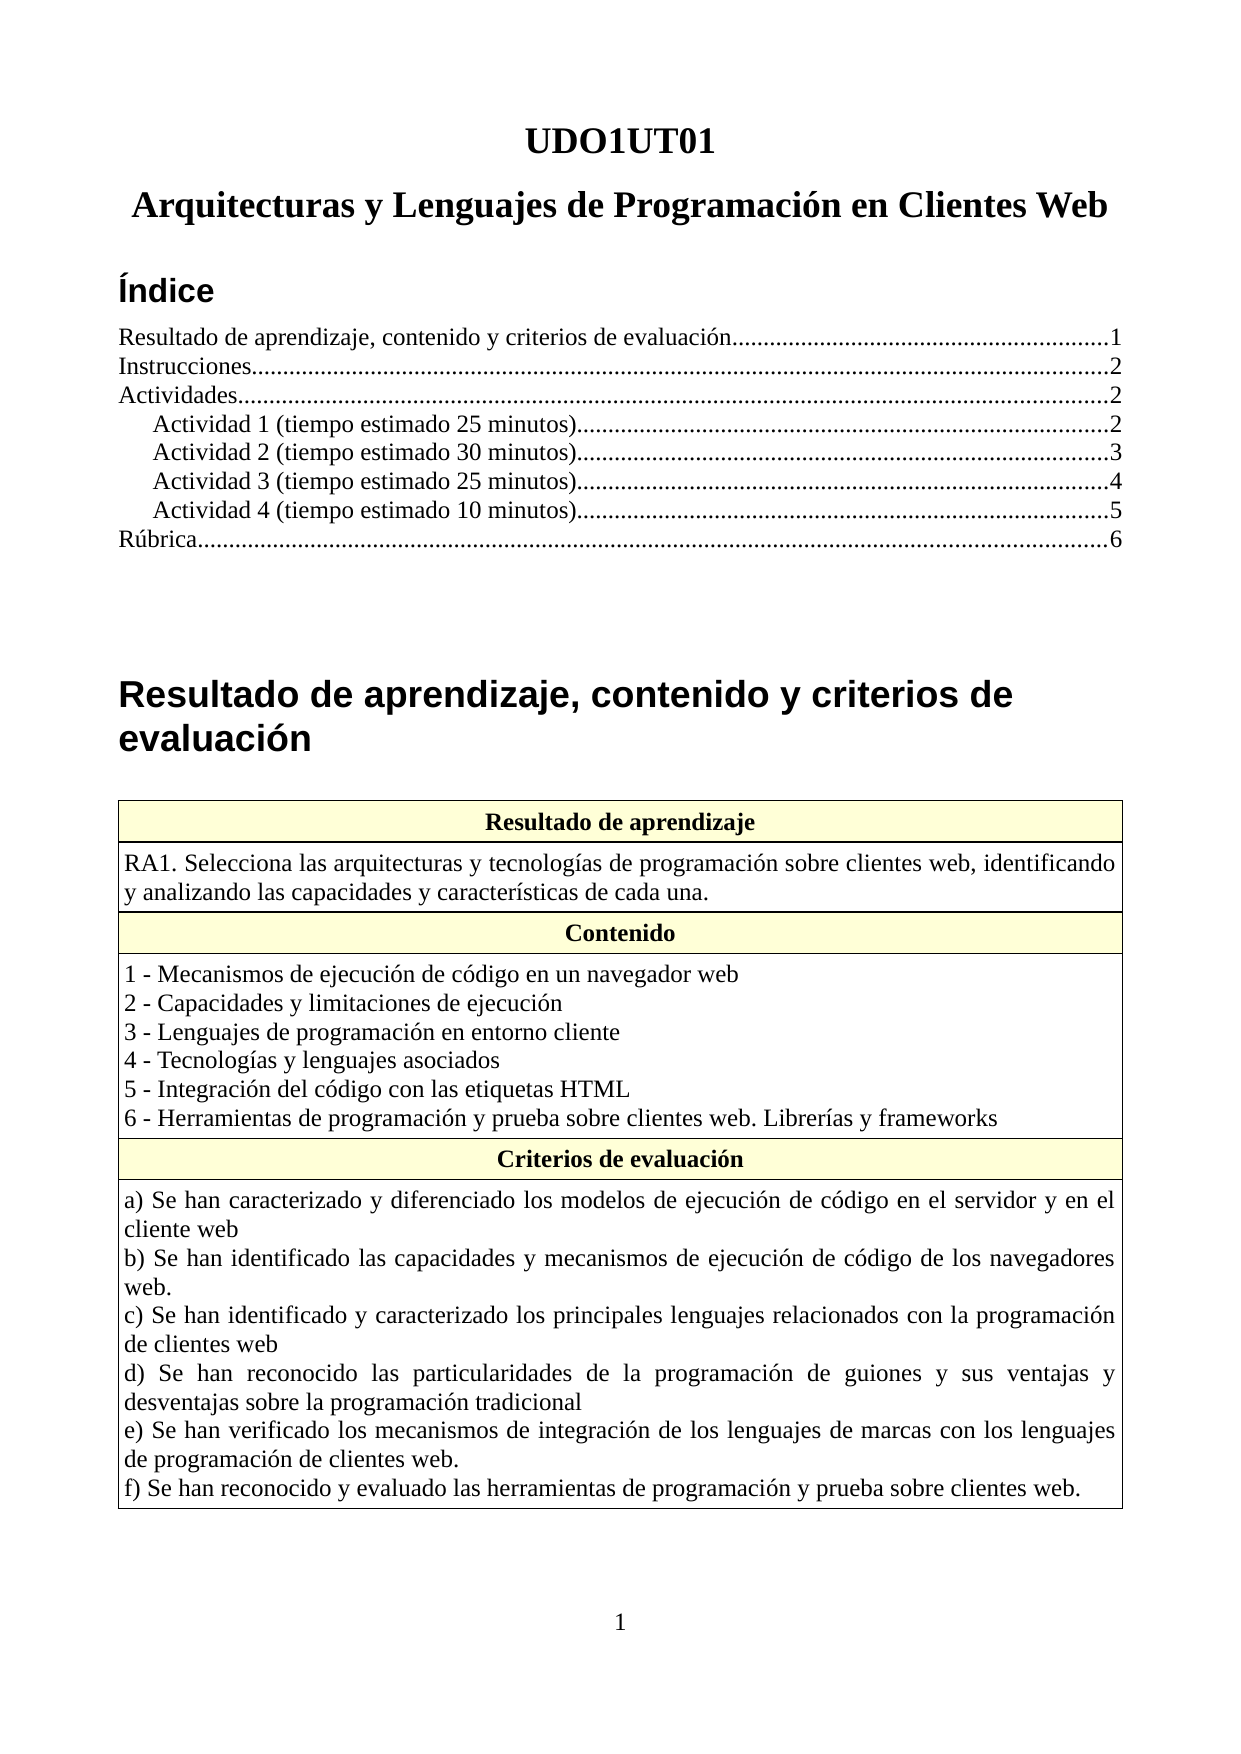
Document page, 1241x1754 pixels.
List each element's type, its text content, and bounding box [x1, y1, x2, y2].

text UDO1UT01 [118, 118, 1122, 161]
text Rúbrica 6 [118, 524, 1122, 552]
text Actividad 2 (tiempo estimado 30 minutos) 3 [148, 437, 1122, 466]
text Instrucciones 2 [118, 351, 1122, 380]
text Arquitecturas y Lenguajes de Programación en Clientes Web [118, 182, 1122, 225]
table_cell a) Se han caracterizado y diferenciado los modelos de ejecución de código en el servidor y en el cliente web b) Se han identificado las capacidades y mecanismos de ejecución de código de los navegadores web. c) Se han identificado y caracterizado los principales lenguajes relacionados con la programación de clientes web d) Se han reconocido las particularidades de la programación de guiones y sus ventajas y desventajas sobre la programación tradicional e) Se han verificado los mecanismos de integración de los lenguajes de marcas con los lenguajes de programación de clientes web. f) Se han reconocido y evaluado las herramientas de programación y prueba sobre clientes web. [119, 1180, 1122, 1508]
table_cell Contenido [119, 913, 1122, 953]
table_cell Criterios de evaluación [119, 1139, 1122, 1179]
subtitle Índice [118, 271, 1122, 310]
subtitle Resultado de aprendizaje, contenido y criterios de evaluación [118, 673, 1122, 759]
text Resultado de aprendizaje, contenido y criterios de evaluación 1 [118, 322, 1122, 351]
table_header Resultado de aprendizaje [119, 801, 1122, 841]
table_cell RA1. Selecciona las arquitecturas y tecnologías de programación sobre clientes web, identificando y analizando las capacidades y características de cada una. [119, 843, 1122, 911]
text Actividades 2 [118, 380, 1122, 409]
text Actividad 4 (tiempo estimado 10 minutos) 5 [148, 495, 1122, 524]
text Actividad 1 (tiempo estimado 25 minutos) 2 [148, 409, 1122, 437]
text Actividad 3 (tiempo estimado 25 minutos) 4 [148, 466, 1122, 495]
table_cell 1 - Mecanismos de ejecución de código en un navegador web 2 - Capacidades y limitaciones de ejecución 3 - Lenguajes de programación en entorno cliente 4 - Tecnologías y lenguajes asociados 5 - Integración del código con las etiquetas HTML 6 - Herramientas de programación y prueba sobre clientes web. Librerías y frameworks [119, 954, 1122, 1138]
